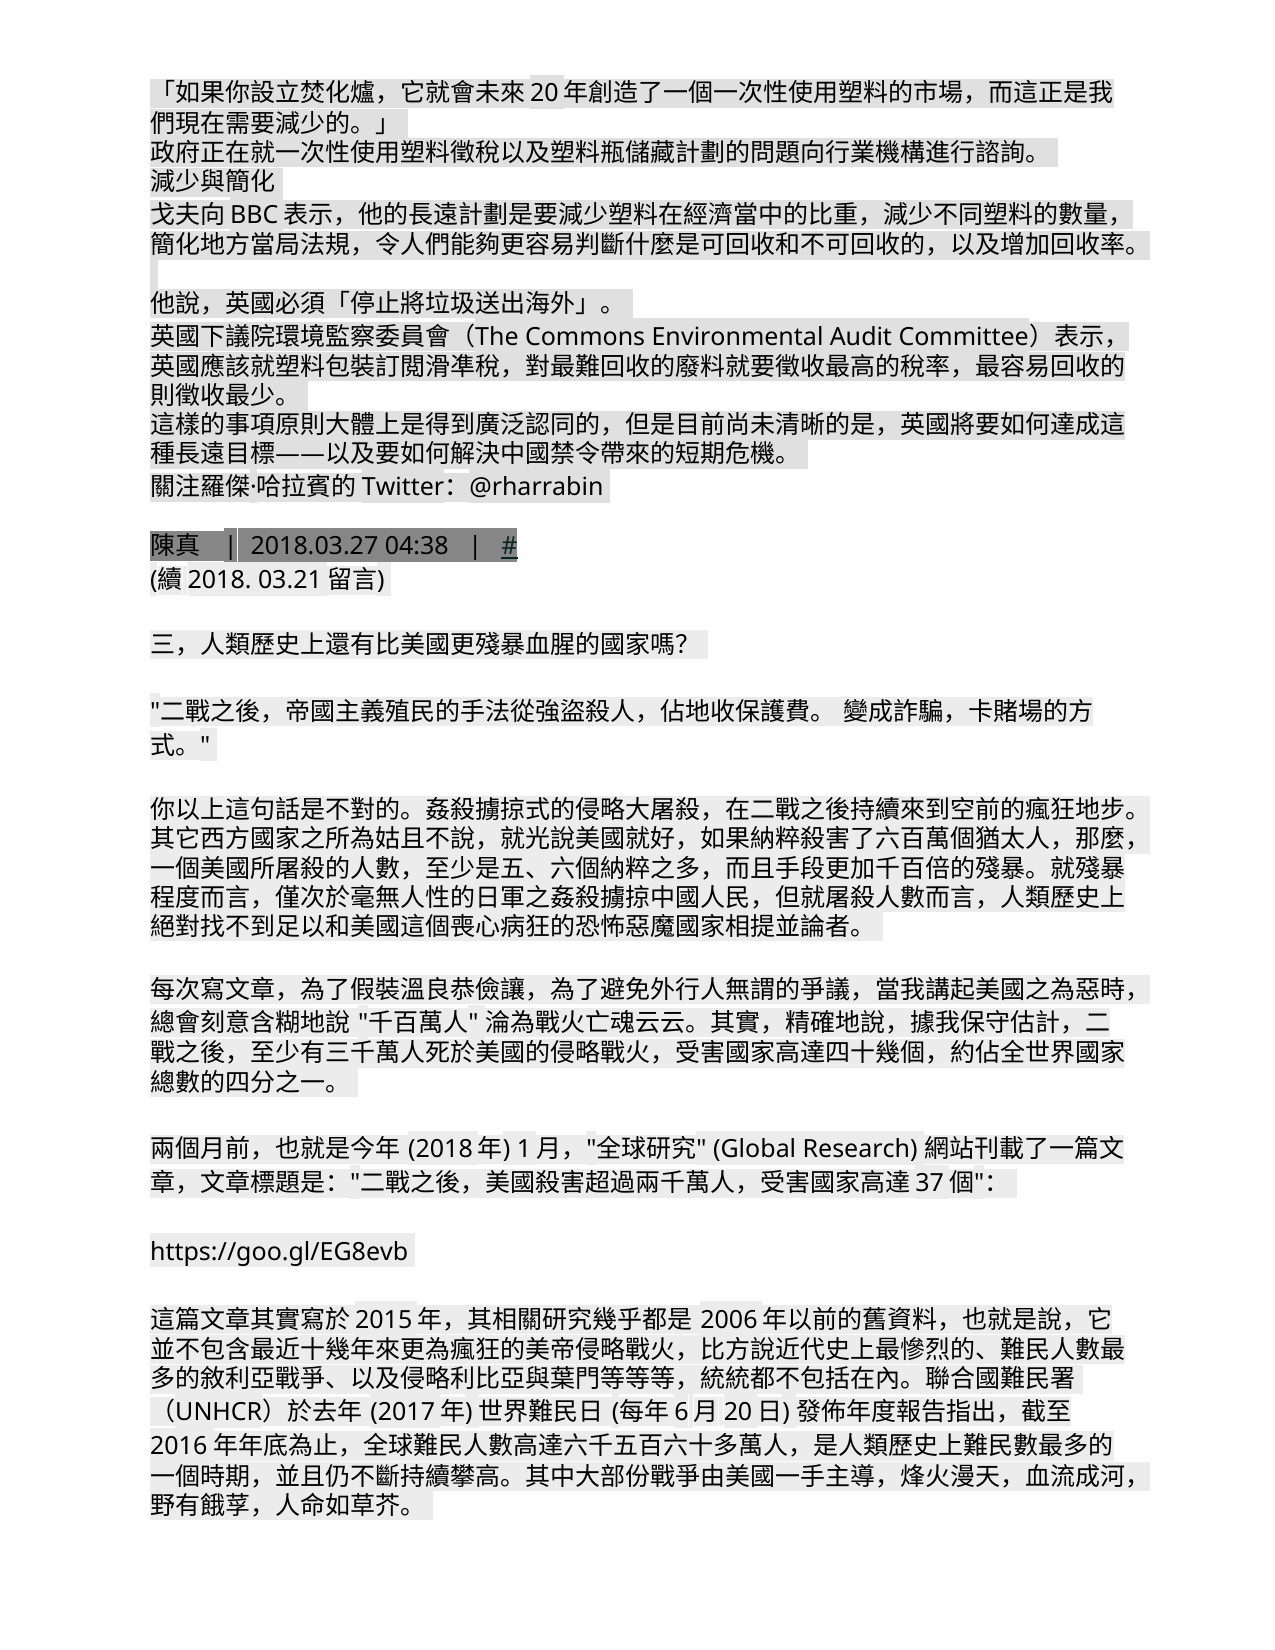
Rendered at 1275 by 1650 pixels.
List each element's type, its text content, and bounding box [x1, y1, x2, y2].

text 陳真 | 2018.03.27 04:38 | # [150, 528, 1125, 562]
text (續2018. 03.21留言) 三，人類歷史上還有比美國更殘暴血腥的國家嗎？ "二戰之後，帝國主義殖民的手法從強盜殺人，佔地收保護費。 變成詐騙，卡賭場的方式。" 你以上這句話是不對的。姦殺擄掠式的侵略大屠殺，在二戰之後持續來到空前的瘋狂地步。其它西方國家之所為姑且不說，就光說美國就好，如果納粹殺害了六百萬個猶太人，那麼，一個美國所屠殺的人數，至少是五、六個納粹之多，而且手段更加千百倍的殘暴。就殘暴程度而言，僅次於毫無人性的日軍之姦殺擄掠中國人民，但就屠殺人數而言，人類歷史上絕對找不到足以和美國這個喪心病狂的恐怖惡魔國家相提並論者。 每次寫文章，為了假裝溫良恭儉讓，為了避免外行人無謂的爭議，當我講起美國之為惡時，總會刻意含糊地說 "千百萬人" 淪為戰火亡魂云云。其實，精確地說，據我保守估計，二戰之後，至少有三千萬人死於美國的侵略戰火，受害國家高達四十幾個，約佔全世界國家總數的四分之一。 兩個月前，也就是今年 (2018年) 1月，"全球研究" (Global Research) 網站刊載了一篇文章，文章標題是："二戰之後，美國殺害超過兩千萬人，受害國家高達37個"： https://goo.gl/EG8evb 這篇文章其實寫於2015年，其相關研究幾乎都是 2006年以前的舊資料，也就是說，它並不包含最近十幾年來更為瘋狂的美帝侵略戰火，比方說近代史上最慘烈的、難民人數最多的敘利亞戰爭、以及侵略利比亞與葉門等等等，統統都不包括在內。聯合國難民署 （UNHCR）於去年 (2017年) 世界難民日 (每年6月20日) 發佈年度報告指出，截至2016 年年底為止，全球難民人數高達六千五百六十多萬人，是人類歷史上難民數最多的一個時期，並且仍不斷持續攀高。其中大部份戰爭由美國一手主導，烽火漫天，血流成河，野有餓莩，人命如草芥。 "全球研究" 這篇文章說兩千萬人死於美帝侵略，指的是截至十多年以前的狀況，因此數字偏低。比方說，文章提到美國侵略伊拉克時提到兩個數字，一個是1990年至2003年由美國主導的非法禁運，美國以公衛做為一種軍事手段，破壞伊拉克之民生設施，特別是淨水能力，導致五十六萬名伊拉克小孩死亡。你必須知道，五十六萬這個數字是指的是聯合國糧食與農業組織 ( Food and Agriculture Organization of the U.N )於1995年發表的報告，指的是1990至1995年這段期間的五歲以下伊拉克兒童死亡人數，但美國的非法禁運卻一直持續到2003年入侵佔領伊拉克才停止。也就是說，1996-2003年這段期間是沒有資料的。 但是，有一份資料可供參考：1999年，聯國合兒童基金會 (UNICEF) 估計，美國的非法禁運導致每年約有六萬名伊拉克小孩死亡。若依此比例，1996-2003年這八年之間，應有五十萬名五歲以下兒童死亡，也就是說，前後14年的禁運期間，應有總數約一百萬名五歲以下的伊拉克小孩因此死亡，而非一般所說的五十萬。 另外，有一本世界著名的英國醫學期刊叫 "Lancet"，2006年發表一篇研究報告指出，從2003年美國入侵伊拉克之後，短短三年之間，也就是截至2006年，估計約有六十五萬四千名伊拉克人死於戰火。你要知道，這些都是十幾年前的舊資料，僅僅估算美軍入侵的頭三年的死亡情況，經過後來這十幾年的血腥殺戮，死亡人數當然會遠遠高於65.4萬人的倍數之多。 而且，你要知道，戰爭可怕的並不是飛彈掉下來砸在你頭上的那一刻，戰爭可怕的是無政府狀態，到處任意姦殺擄掠，暴力衝突不斷，而且物資缺乏，沒得吃，沒有醫藥可用，沒法治病，沒法開刀，受了傷生了病只能等死，因為醫院停擺；醫護人員往往被美軍鎖定殺害，甚至姦殺、輪姦樣樣來。也就是說，那些在戰火中病死的、餓死的、死於戰亂暴力的、失蹤的，往往都沒有辦法獲得仔細評估。面對記者詢問伊拉克平民死亡人數時，美軍將領甚至說，"我們對數屍體不感興趣"，彷彿死的不是人命，而只是一群螞蟻。 總之，如果以為美國為首之恐怖主義國家僅僅只是玩玩貨幣戰、貿易戰，那是錯的，姦殺擄掠始終是美國及其一票走狗的基本勾當，而且越發變本加厲。 美、日、澳等國，之所以不敢侵略中國，不敢姦殺擄掠中國人，只有一個原因，那就是中國已經強大到足以抵抗侵略。但這並不意味著美日澳等等這群奉行國家恐怖主義的國家不會挑起戰火。依我看，攤牌的日子近了。為什麼？因為倘若再給中國十年的安定與發展，美國將不再是中國的對手；若要打壓中國，這是最後的機會了。你覺得，相信 "拳頭就是真理" 的美國，會放棄這個最後的機會，眼睜睜看著中國成為世界第一強國嗎？ 周一總是特別累，看病人就像在戰場上救難差不多，忙到爆。有關美國與侵略等等這些事，寫不完，零零碎碎先說一些，找時間再多說。 [150, 562, 1125, 1554]
text 上週的一個新聞「U.S. asks China not to implement ban on foreign garbage」，美國代表向WTO控訴中國禁止洋垃圾的政策。很有趣，這些年「循環經濟」的名詞躍然紙上。一些專業企業管理學的朋友，跟我說美國、歐盟、日本在這方面作的多好多好，台灣的一些大企業做的多好多好...等等。我也不想說太多，只問他們有沒有曾經瞭解國內的資源回收產業。絕大多數，都是沈默或搖頭。這也不能怪他們，他們在企業內都是擔任中高階管理角色，這種工廠端的事情不會到他們耳朵。我卻因為工作的關係，常常跑工廠和生產線，會遇到工廠廢料與下腳料的回收業者。跟這些業者聊天之後，才知道這些廢棄物的循環路徑。 今年開始，大陸不再從國外進口垃圾。這些垃圾可不是無價值，而是生活中垃圾分類所得，如保特瓶、鐵鋁罐、廢紙等等。往往我們都會教育下一代與大眾珍惜資源、不要再污染地球，所以要進行垃圾分類等等。可是沒幾個人知道這些東西的去向與如何循環進入產業鍊，更沒有人知道處理這些回收資源所耗費能量與產出的污染，不低於一般製造的產出。有趣的是，這些在西方環保人士、政客和企業家口裡高大上的循環經濟，是將已開發國家的垃圾送到開發中國家處理，把污染和能耗丟給開發中國家。這些西方的環保人士、政客和企業家，卻也經常指摘開發中國家為了經濟發展而污染地球。 我始終覺得這世界充滿了許多矛盾，有能力的人捲起袖子解決矛盾，偽善者利用矛盾達成自己的目的。中國禁止洋垃圾進口，自己國內發展循環經濟，解決污染的問題。這本是天公地道的事情，面對問題並解決問題，西方社會卻為此跳腳。更有趣的事情，這些垃圾分類循環再利用，在西方社會已經推展數十年，可是卻始終以鴕鳥心態面對這一切。淨喊些高大上的口號，給開發中國家扣帽子和指摘，卻以「垃圾別在我家」的想法，處理這些問題。 那麼多的環保指標與認證，盛行在這個世界。卻也沒看到讓環境更好，反而是因為「環保」這詞而製造更多污染與浪費。在已開發國家，環保讓許多人、團體和政客以環保為名，批判執行環保者，賺得名聲並贏得利益。最終把環保推向極端化與零和遊戲，也導致執行環保者，事事窒礙難行。有能力解決問題的人，早已身敗名裂，千瘡百孔。 =============================================================================== 美為何要求中國解禁洋垃圾進口？原來是這些人會失業 https://goo.gl/dGcVNr 美國總統川普簽署「301 調查」備忘錄，要對中國價值高達 600 億美元的商品徵收懲罰性關稅後，當天，美國貿易代表在世界貿易組織 (WTO) 貨物貿易委員會上，要求中國取消「洋垃圾」進口禁令。 金融界援引路透社報導，在 3 月 23 日舉行的 WTO 貨物貿易委員會 (Council on Trade in Goods) 會議上，美方代表表示，中國對於可回收品的進口限制已經極大地中斷了全球廢金屬供應鏈的運轉，要求中國取消對「洋垃圾」的進口禁令。 2017 年 7 月 18 日，中國以「高污染」為由已下令禁止「洋垃圾」進口，包括分別是來自生活源的廢塑膠 (8 種)、未經分揀的廢紙 (1 種)、廢紡織品原料 (11 種) 和釩渣 (4 種) 等 4 大類 24 種。此一進口禁令已經從 2017 年 12 月 31 日起執行，到 2019 年年底前，逐步停止進口國內資源可以替代的固體廢物。 近 10 年來，中國平均每年進口固體廢物規模超過 5 億噸，成為世界上最大的固體廢物進口國之一。據海關總署 3 月 23 日公佈的資料顯示，中國 2 月廢金屬進口為 44 萬噸，其中廢銅為 13 萬噸、廢鋁為 12 萬噸。 在 3 月 23 日的 WTO 貨物貿易委員會會議上，美國代表指出，中國對於可回收品的進口限制已經極大地中斷了全球廢金屬供應鏈的運轉，廢金屬不是回收再利用，而是廢棄一途。明確提出要求中國立即取消進口禁令，修改目前的做法。並指控中國「洋垃圾」進口禁令有違 WTO 義務 中國代表表示，中國會考慮各國的態度，但每個國家都有處理廢品的責任。作為進口大國，中國須限制廢品進口，以維護國內環境。 美國代表則說，美方清楚中國環保方面的疑慮，但北京方面的做法似乎產生了與預期不同的反效果，而且規定變動太快，產業來不及調整。 根據美國廢棄金屬回收工業協會 (ISRI) 的統計，2016 年中國共從美國進口了價值 56 億美元的廢舊金屬製品，19 億美元的廢紙 (共計 1320 萬噸) 和 4.95 億美元的廢塑膠 (142 萬噸)。 如此巨大的出口額也催生出了一個龐大的產業鏈，美國有 15.5 萬個工作崗位都依賴於美國對中國的垃圾出口，這些工人平均年薪高達 7.6 萬美元，貢獻的稅收總計達 30 億美元。因此，ISRI 表示，中國的進口禁令會直接衝擊垃圾回收行業。 失去中國這一最大買家，不少美國垃圾回收公司努力尋找替代者。可沒有哪個國家能夠像中國市場那樣吸納如此大量的可回收垃圾。美國回收系統的工作人員承認，經常會在可回收廢紙的垃圾桶內發現玻璃瓶、油氈、手提包、甚至毛衣這樣的不可回收物。 以往，二次分揀工作都由中方完成，費時費力不說，還存在環保風險。有美國媒體報導，中國此次大幅提升固體廢物進口標準，將不可回收物在可回收物中的占比降低至 0.5%，這對美國回收業來說是「不可能完成的任務」。 ------------------------------------------------------------------------------------------------------------ 中國停止進口塑料廢品 英國現垃圾危機 https://goo.gl/zQmGQU 英國廢物回收業界表示，對於中國不再允許進口塑料廢料的禁令，目前不知道該如何應對。 過去，英國每年都會運送50萬噸塑料廢料到中國，由後者作回收處理，但是現在，這種交易要終止了。 BBC《事實核查》小組引用2014年英國環境部門的數據稱，英國每年產生的塑料包裝廢物量為220萬噸，包括塑料瓶、新鮮食品薄膜包裝等，但不包括汽車保險杠一類的材料。 2014年，英國掩埋或者回收利用了38%的包裝類塑膠廢料，總量約84萬噸。但這些數據沒有包含非包裝類的塑膠廢料。 2014到2016年，英國每年出口80萬噸塑料廢料，其中大約50萬噸運往了中國大陸和香港。 英國回收協會（UK Recycling Association）表示，目前，英國沒有能力處理大部分的廢料。 該組織的行政總裁西蒙·艾林（Simon Ellin）告訴BBC說，他不知道短期內可以如何應對這個問題。 「這對我們來說是一大打擊……是我們這個行業的一個轉折點，」他說，「我們長時間以來一直依賴中國處理我們的廢料……55%的紙和25%的塑料（都由中國處理）。」 「我們在英國根本就沒有這個市場。這意味著我們的行業將發生重大改變。」 中國在本月正式啟動新法規，禁止進口所謂的「洋垃圾」，這是中國試圖進行產業結構升級的一部分。 其他亞洲國家會接收一部分塑料，但是仍將會有大量廢料留下來。 「外賣毀掉下一代」 談談塑料的前世今生 BBC核查：海鮮控真的每年吞下一萬粒塑料？ 你扔的那個塑料瓶有可能去了這個小島 英國環境大臣邁克爾·戈夫（Michael Gove，另譯高文浩）承認，他沒有及時預見到這個問題。 英國回收塑料的機構Recoup表示，該項進口禁令將導致塑膠廢料堆積，以及向焚化和堆填方向發展。 英國地方政府協會（Local Government Association）的彼得·弗萊明（Peter Fleming）對BBC表示：「很明顯焚化需要擔當一部分的角色，但並不是全國所有地方都有焚化爐。」 「這是個挑戰——但很大程度上是短期的……我們會調適。從更長遠來說，我們需要一個聰明得多的廢料處理策略。」 不過，任何轉向焚化更多塑膠廢料的行動都將會招致環保團體的強烈反對。 「錯誤的答案」 綠色和平組織（Greenpeace）的路易絲·艾奇（Louise Edge）向BBC表示：「政府遲遲不作決定，將皮球踢來踢去，終於將我們帶進了這種一團糟的境地。」 「焚化是一個錯誤的答案——它是一種高碳排放和不可再生的發電方式，而且會製造有毒化學物質和重金屬。」 「如果你設立焚化爐，它就會未來20年創造了一個一次性使用塑料的市場，而這正是我們現在需要減少的。」 政府正在就一次性使用塑料徵稅以及塑料瓶儲藏計劃的問題向行業機構進行諮詢。 減少與簡化 戈夫向BBC表示，他的長遠計劃是要減少塑料在經濟當中的比重，減少不同塑料的數量，簡化地方當局法規，令人們能夠更容易判斷什麼是可回收和不可回收的，以及增加回收率。 他說，英國必須「停止將垃圾送出海外」。 英國下議院環境監察委員會（The Commons Environmental Audit Committee）表示，英國應該就塑料包裝訂閲滑凖稅，對最難回收的廢料就要徵收最高的稅率，最容易回收的則徵收最少。 這樣的事項原則大體上是得到廣泛認同的，但是目前尚未清晰的是，英國將要如何達成這種長遠目標——以及要如何解決中國禁令帶來的短期危機。 關注羅傑·哈拉賓的Twitter：@rharrabin [150, 75, 1125, 503]
